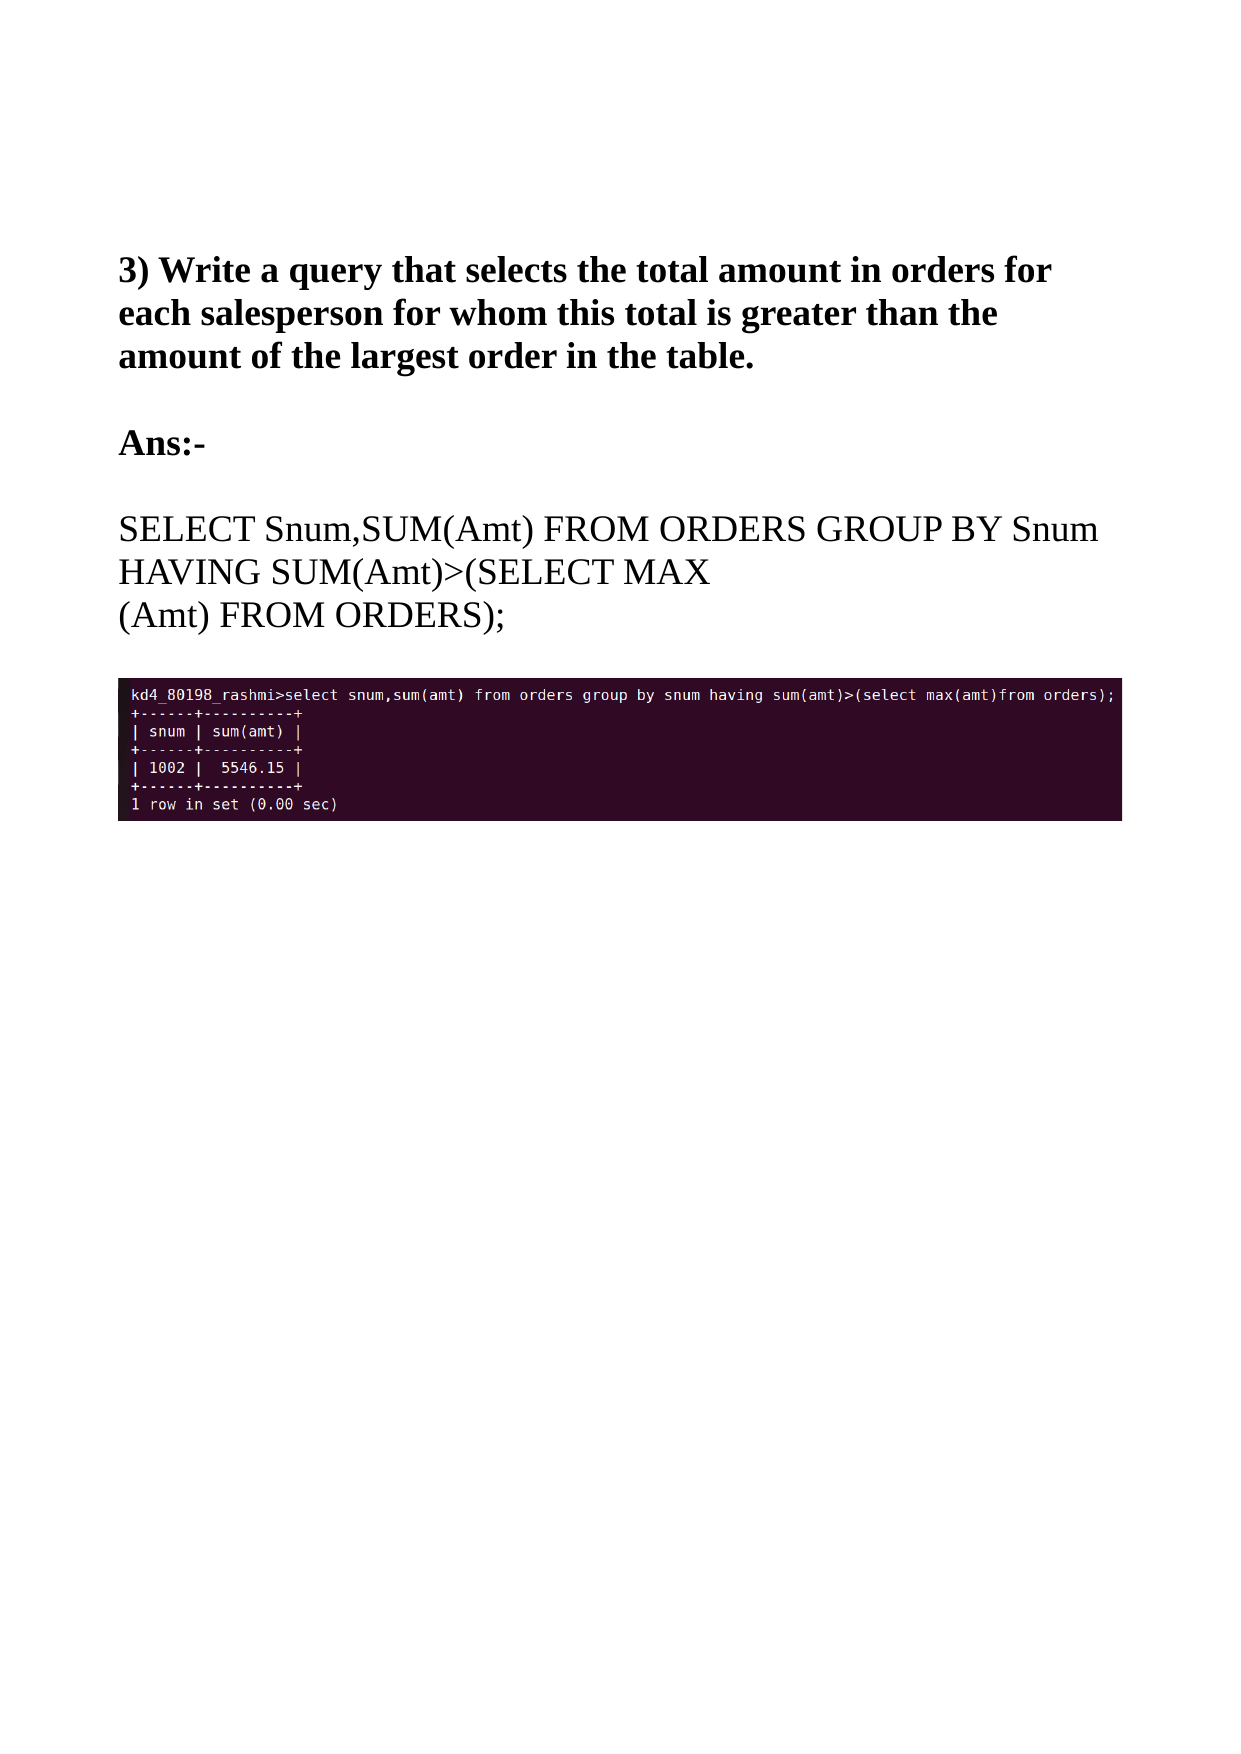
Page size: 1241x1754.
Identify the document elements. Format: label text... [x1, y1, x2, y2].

text 3) Write a query that selects the total amount in orders for each salesperson for whom this total is greater than the amount of the largest order in the table. Ans:- SELECT Snum,SUM(Amt) FROM ORDERS GROUP BY Snum HAVING SUM(Amt)>(SELECT MAX [118, 247, 1122, 592]
text (Amt) FROM ORDERS); [118, 592, 1122, 678]
picture [118, 678, 1123, 821]
